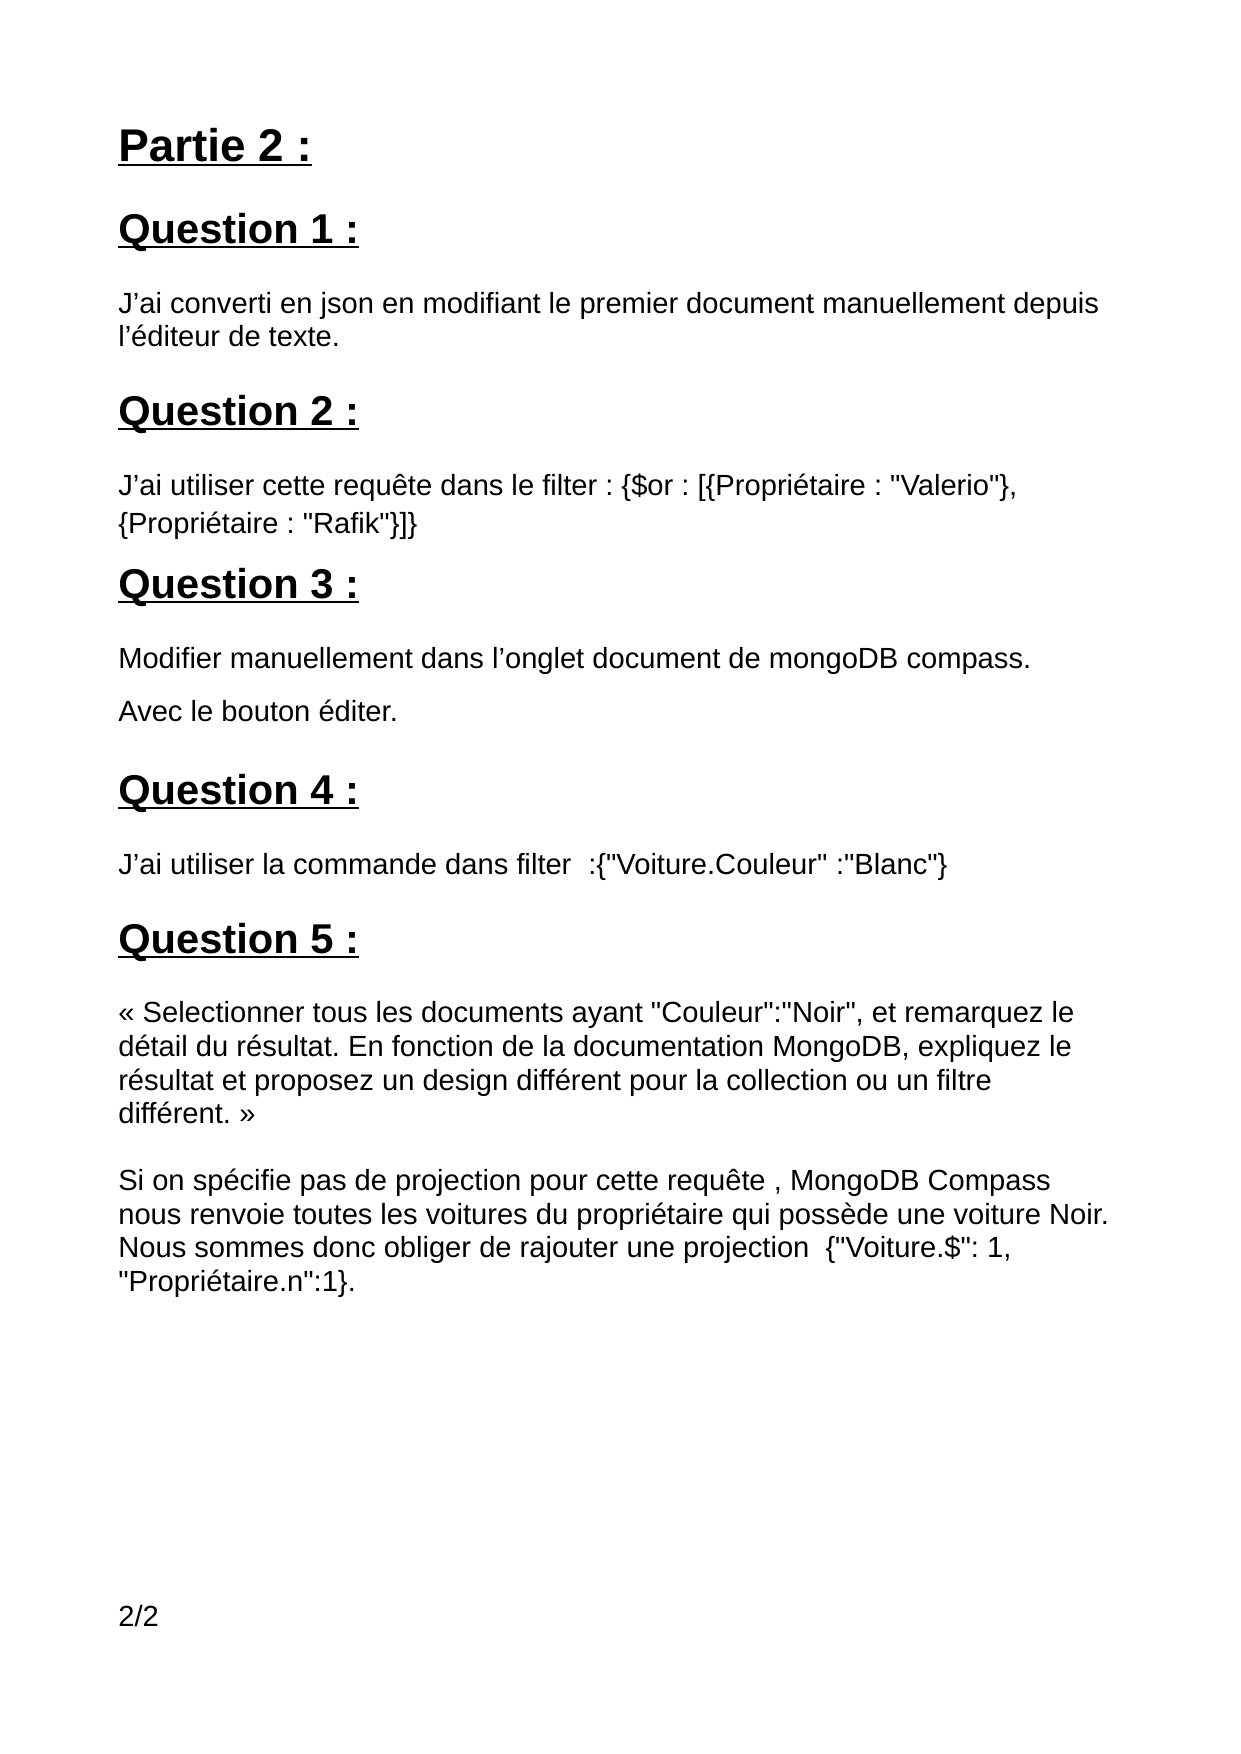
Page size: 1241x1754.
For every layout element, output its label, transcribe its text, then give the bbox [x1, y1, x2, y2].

text Partie 2 : [118, 118, 1122, 171]
text Question 5 : [118, 914, 1122, 962]
text Si on spécifie pas de projection pour cette requête , MongoDB Compass nous renvoie toutes les voitures du propriétaire qui possède une voiture Noir. Nous sommes donc obliger de rajouter une projection {"Voiture.$": 1, "Propriétaire.n":1}. [118, 1163, 1122, 1297]
text 2/2 [118, 1599, 1122, 1633]
text Question 2 : [118, 386, 1122, 434]
text Modifier manuellement dans l’onglet document de mongoDB compass. [118, 641, 1122, 674]
text Avec le bouton éditer. [118, 694, 1122, 728]
text Question 4 : [118, 765, 1122, 813]
text J’ai utiliser cette requête dans le filter : {$or : [{Propriétaire : "Valerio"}, {Propriétaire : "Rafik"}]} [118, 468, 1122, 540]
text J’ai utiliser la commande dans filter :{"Voiture.Couleur" :"Blanc"} [118, 847, 1122, 880]
text « Selectionner tous les documents ayant "Couleur":"Noir", et remarquez le détail du résultat. En fonction de la documentation MongoDB, expliquez le résultat et proposez un design différent pour la collection ou un filtre différent. » [118, 995, 1122, 1129]
text Question 3 : [118, 559, 1122, 607]
text Question 1 : [118, 204, 1122, 252]
text J’ai converti en json en modifiant le premier document manuellement depuis l’éditeur de texte. [118, 286, 1122, 353]
